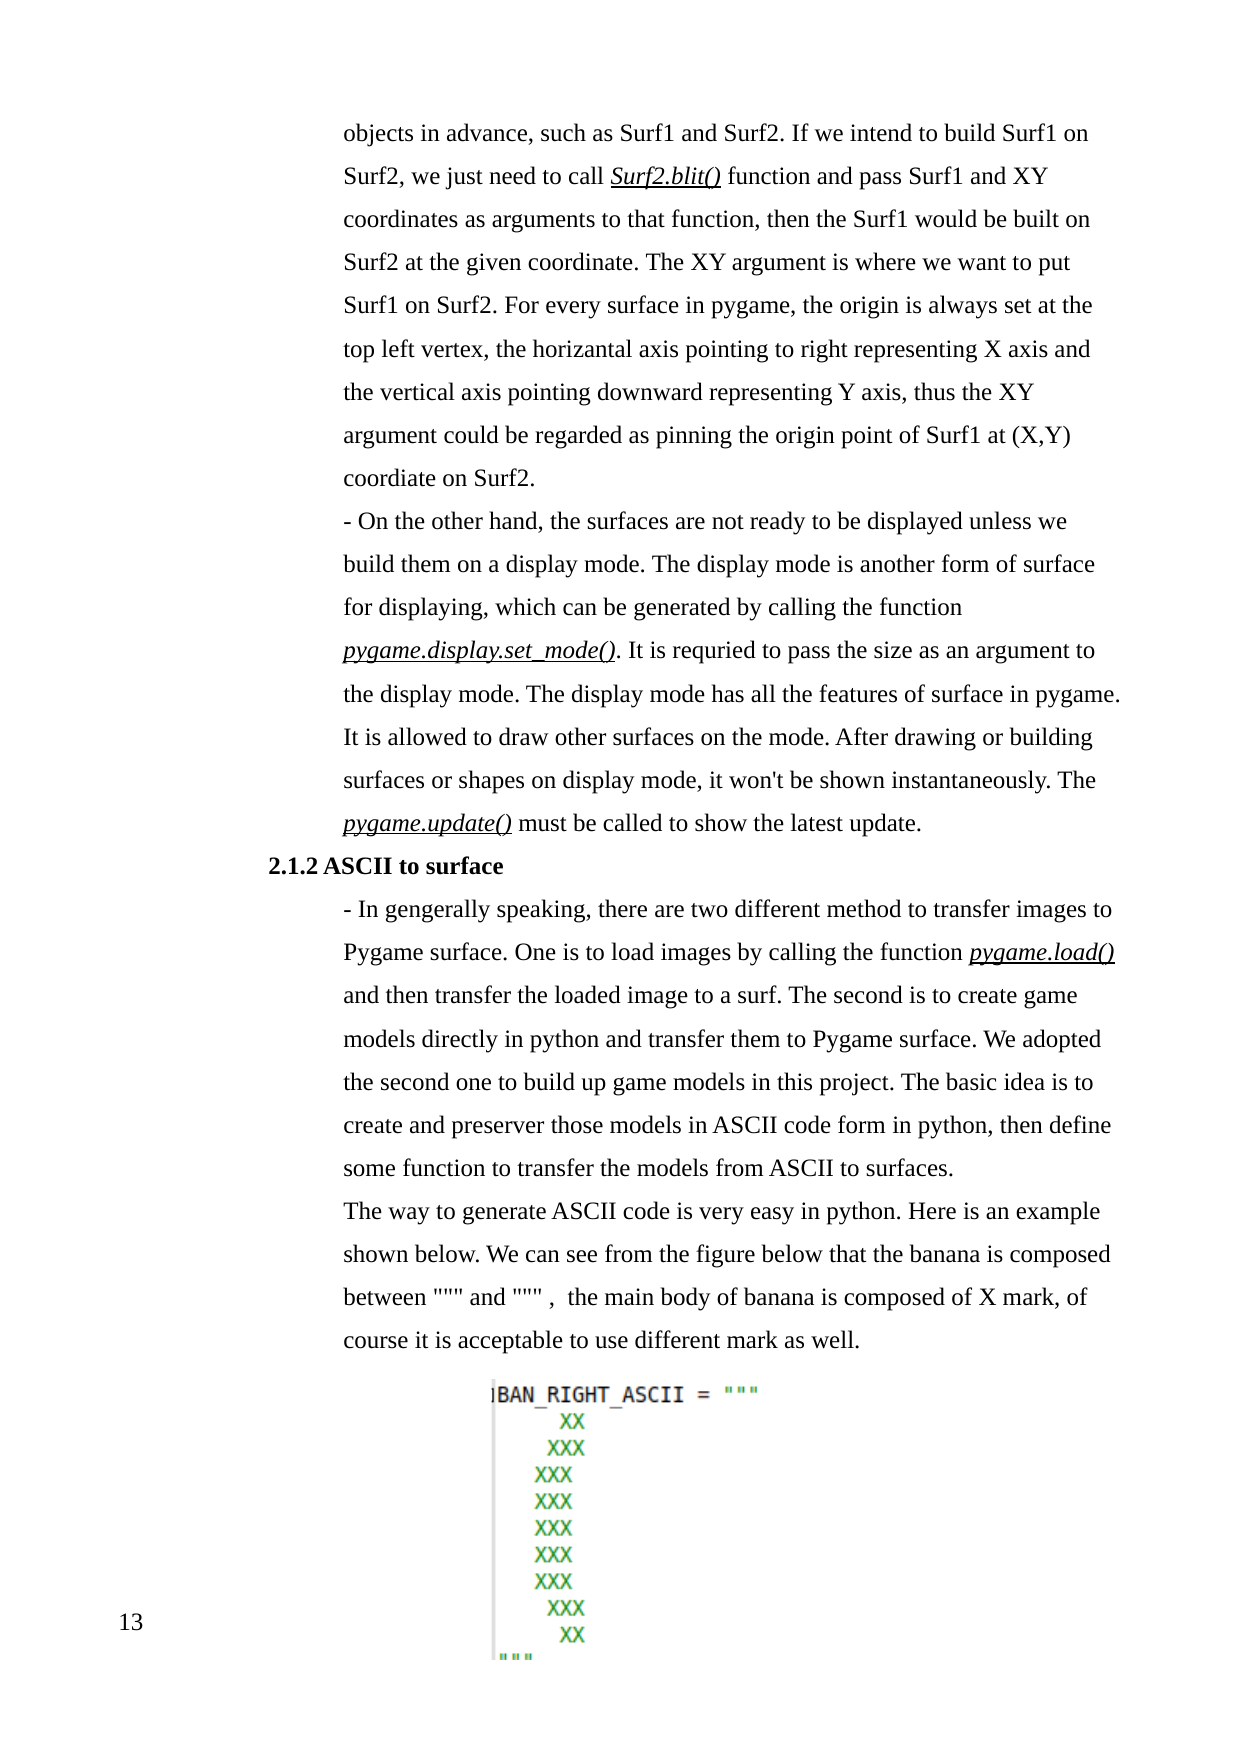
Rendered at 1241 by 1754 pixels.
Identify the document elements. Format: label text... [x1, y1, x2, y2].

list and then transfer the loaded image to a surf. The second is to create game models directly in python and transfer them to Pygame surface. We adopted the second one to build up game models in this project. The basic idea is to create and preserver those models in ASCII code form in python, then define some function to transfer the models from ASCII to surfaces. [306, 981, 1122, 1182]
list - On the other hand, the surfaces are not ready to be displayed unless we build them on a display mode. The display mode is another form of surface for displaying, which can be generated by calling the function pygame.display.set_mode(). It is requried to pass the size as an argument to the display mode. The display mode has all the features of surface in pygame. It is allowed to draw other surfaces on the mode. After drawing or building surfaces or shapes on display mode, it won't be shown instantaneously. The pygame.update() must be called to show the latest update. [306, 506, 1122, 837]
list The way to generate ASCII code is very easy in python. Here is an example shown below. We can see from the figure below that the banana is composed between """ and """ , the main body of banana is composed of X mark, of course it is acceptable to use different mark as well. [306, 1196, 1122, 1354]
picture [491, 1379, 804, 1660]
list objects in advance, such as Surf1 and Surf2. If we intend to build Surf1 on Surf2, we just need to call Surf2.blit() function and pass Surf1 and XY coordinates as arguments to that function, then the Surf1 would be built on Surf2 at the given coordinate. The XY argument is where we want to put Surf1 on Surf2. For every surface in pygame, the origin is always set at the top left vertex, the horizantal axis pointing to right representing X axis and the vertical axis pointing downward representing Y axis, thus the XY argument could be regarded as pinning the origin point of Surf1 at (X,Y) coordiate on Surf2. [306, 118, 1122, 492]
list 2.1.2 ASCII to surface [231, 851, 1122, 880]
list - In gengerally speaking, there are two different method to transfer images to Pygame surface. One is to load images by calling the function pygame.load() [306, 894, 1122, 966]
